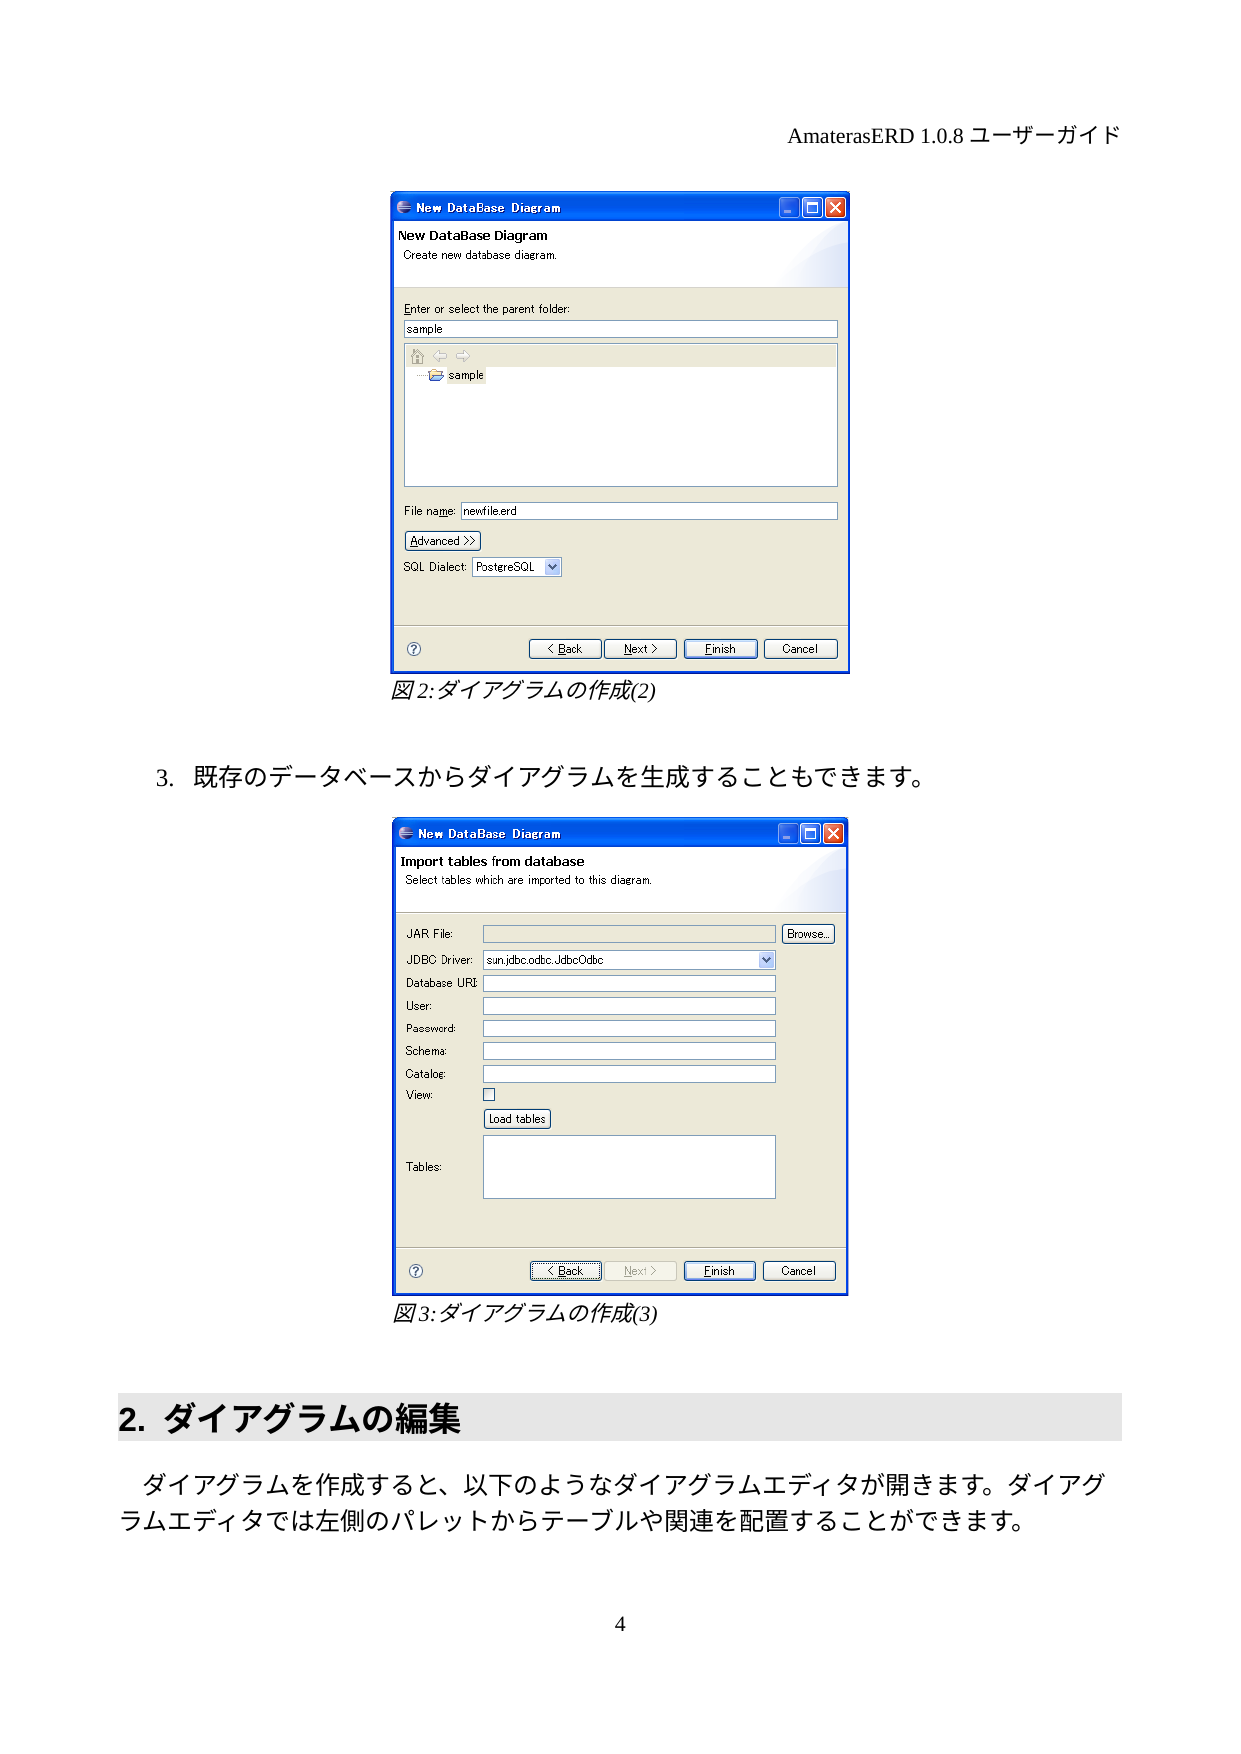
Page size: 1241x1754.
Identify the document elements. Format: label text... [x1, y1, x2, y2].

list 既存のデータベースからダイアグラムを生成することもできます。 [156, 757, 1122, 793]
list 図 2:ダイアグラムの作成(2) [390, 674, 850, 705]
text ダイアグラムを作成すると、以下のようなダイアグラムエディタが開きます。ダイアグラムエディタでは左側のパレットからテーブルや関連を配置することができます。 [118, 1466, 1122, 1538]
picture [390, 191, 850, 674]
picture [392, 817, 849, 1296]
subtitle ダイアグラムの編集 [118, 1393, 1122, 1441]
text 図 3:ダイアグラムの作成(3) [392, 1296, 848, 1327]
